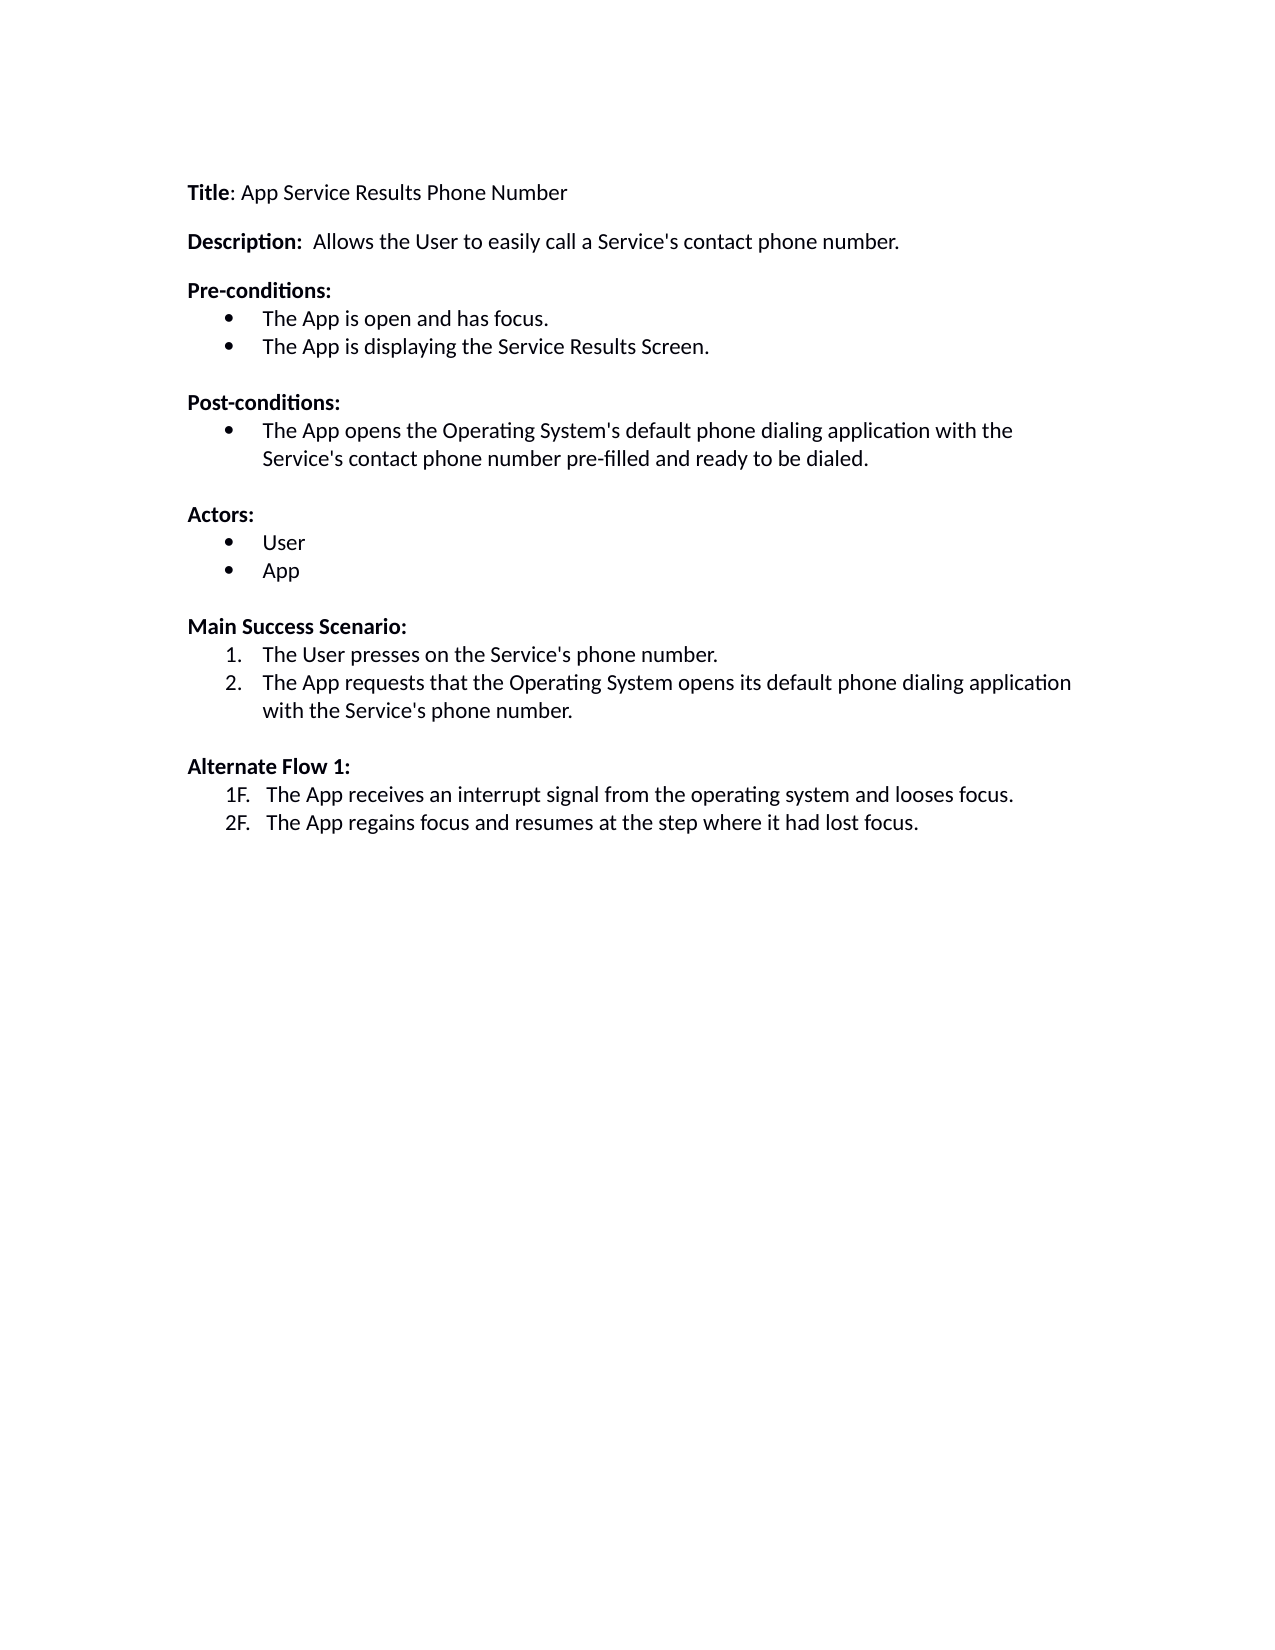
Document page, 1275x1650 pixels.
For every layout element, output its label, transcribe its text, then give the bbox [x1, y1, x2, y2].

text Title: App Service Results Phone Number [187, 178, 1087, 206]
list App [225, 556, 1087, 584]
text 1F. The App receives an interrupt signal from the operating system and looses focus. [225, 780, 1087, 808]
text Actors: [187, 500, 1087, 528]
text Main Success Scenario: [187, 612, 1087, 640]
text Description: Allows the User to easily call a Service's contact phone number. [187, 227, 1087, 255]
list The App requests that the Operating System opens its default phone dialing application with the Service's phone number. [225, 668, 1087, 724]
text Post-conditions: [187, 388, 1087, 416]
text 2F. The App regains focus and resumes at the step where it had lost focus. [225, 808, 1087, 836]
text Pre-conditions: [187, 276, 1087, 304]
list The App is open and has focus. [225, 304, 1087, 332]
list User [225, 528, 1087, 556]
list The User presses on the Service's phone number. [225, 640, 1087, 668]
list The App opens the Operating System's default phone dialing application with the Service's contact phone number pre-filled and ready to be dialed. [225, 416, 1087, 472]
list The App is displaying the Service Results Screen. [225, 332, 1087, 360]
text Alternate Flow 1: [187, 752, 1087, 780]
